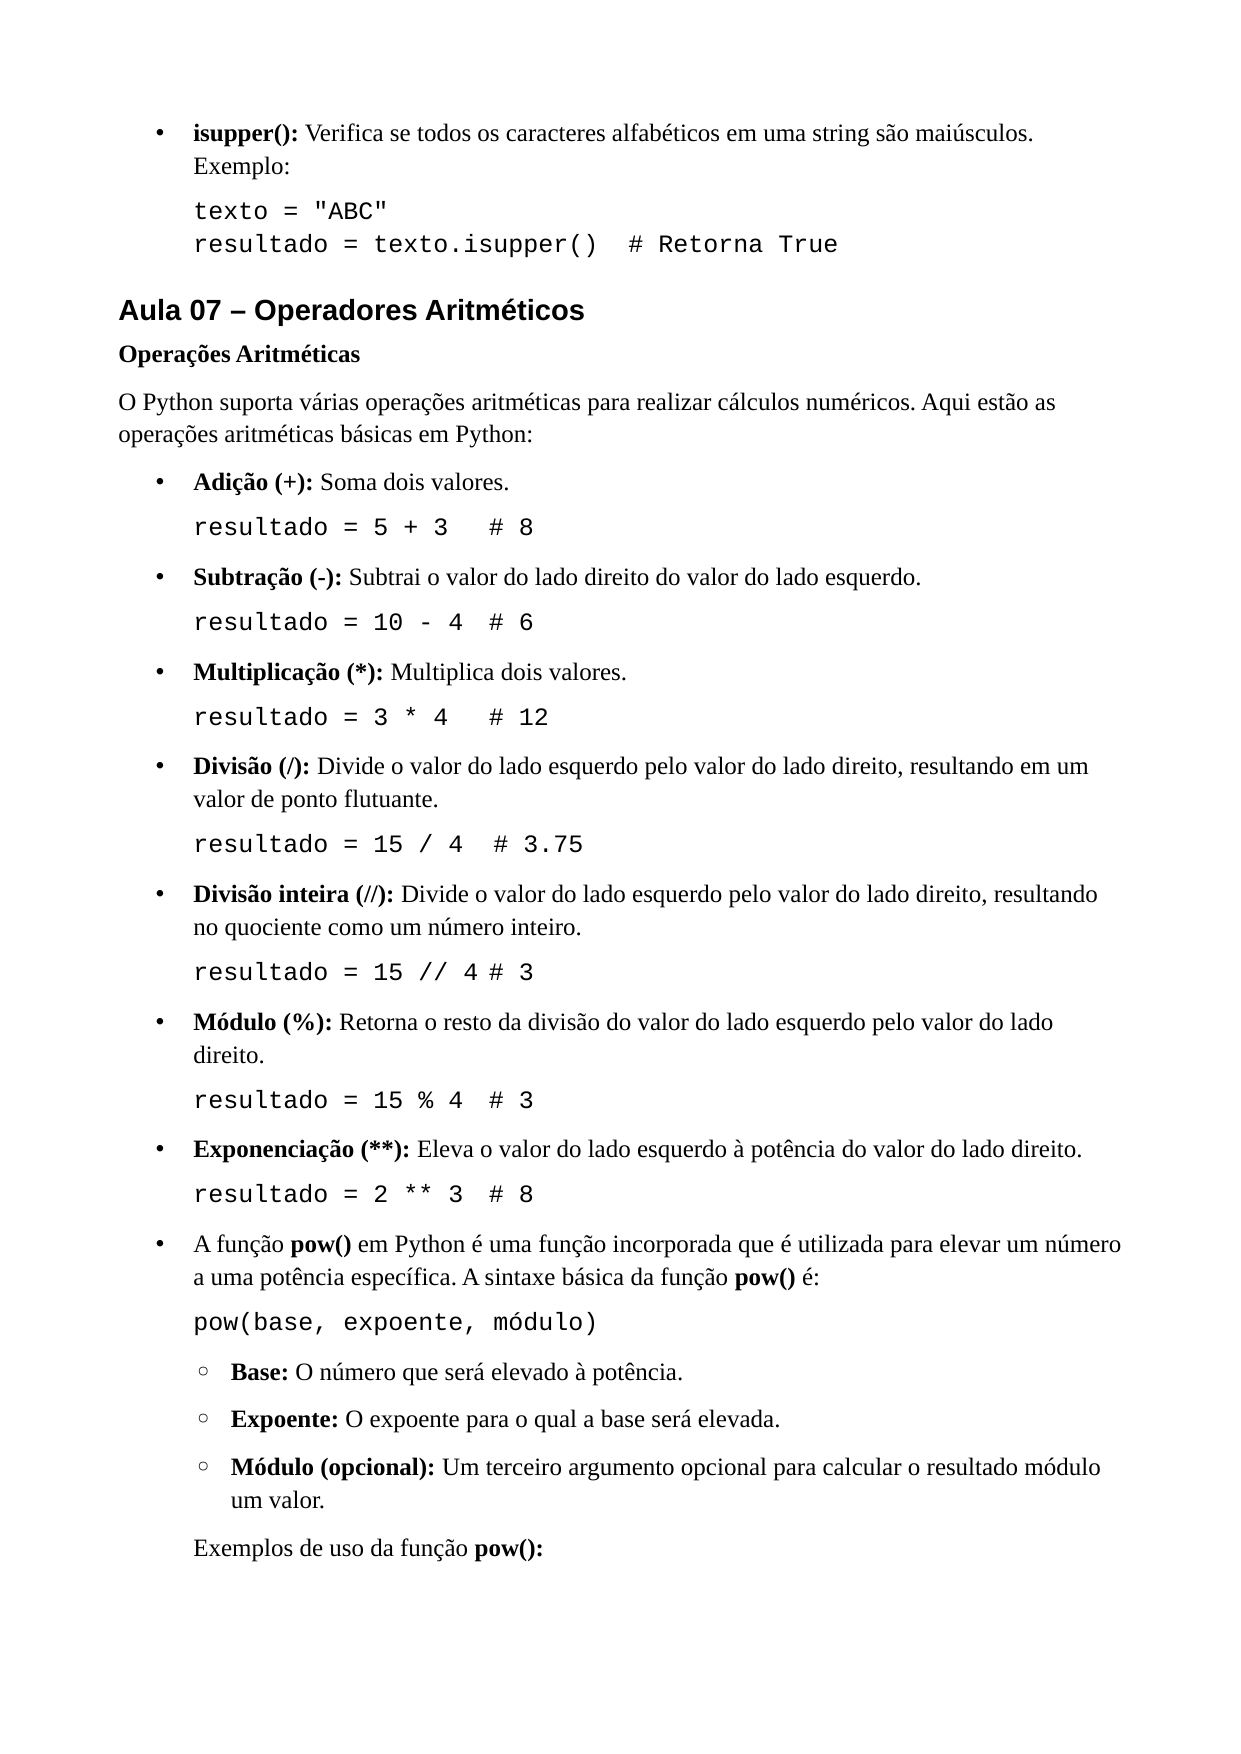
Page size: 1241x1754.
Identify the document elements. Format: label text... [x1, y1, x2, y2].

list texto = "ABC" resultado = texto.isupper() # Retorna True [156, 199, 1122, 259]
list Divisão inteira (//): Divide o valor do lado esquerdo pelo valor do lado direito, resultando no quociente como um número inteiro. [156, 879, 1122, 941]
list isupper(): Verifica se todos os caracteres alfabéticos em uma string são maiúsculos. Exemplo: [156, 118, 1122, 180]
subtitle Aula 07 – Operadores Aritméticos [118, 293, 1122, 326]
list resultado = 10 - 4 # 6 [156, 609, 1122, 638]
list Divisão (/): Divide o valor do lado esquerdo pelo valor do lado direito, resultando em um valor de ponto flutuante. [156, 751, 1122, 813]
list Adição (+): Soma dois valores. [156, 467, 1122, 496]
list Base: O número que será elevado à potência. [193, 1357, 1122, 1386]
list resultado = 15 // 4 # 3 [156, 959, 1122, 988]
list resultado = 5 + 3 # 8 [156, 515, 1122, 543]
text Operações Aritméticas [118, 339, 1122, 368]
list Exponenciação (**): Eleva o valor do lado esquerdo à potência do valor do lado direito. [156, 1134, 1122, 1163]
list resultado = 15 % 4 # 3 [156, 1087, 1122, 1116]
list Módulo (%): Retorna o resto da divisão do valor do lado esquerdo pelo valor do lado direito. [156, 1007, 1122, 1068]
list Módulo (opcional): Um terceiro argumento opcional para calcular o resultado módulo um valor. [193, 1452, 1122, 1514]
list A função pow() em Python é uma função incorporada que é utilizada para elevar um número a uma potência específica. A sintaxe básica da função pow() é: [156, 1229, 1122, 1291]
list resultado = 3 * 4 # 12 [156, 704, 1122, 732]
list resultado = 15 / 4 # 3.75 [156, 832, 1122, 860]
list resultado = 2 ** 3 # 8 [156, 1182, 1122, 1210]
list Expoente: O expoente para o qual a base será elevada. [193, 1404, 1122, 1433]
list Exemplos de uso da função pow(): [156, 1533, 1122, 1561]
text O Python suporta várias operações aritméticas para realizar cálculos numéricos. Aqui estão as operações aritméticas básicas em Python: [118, 387, 1122, 448]
list Subtração (-): Subtrai o valor do lado direito do valor do lado esquerdo. [156, 562, 1122, 591]
list pow(base, expoente, módulo) [156, 1310, 1122, 1338]
list Multiplicação (*): Multiplica dois valores. [156, 657, 1122, 685]
